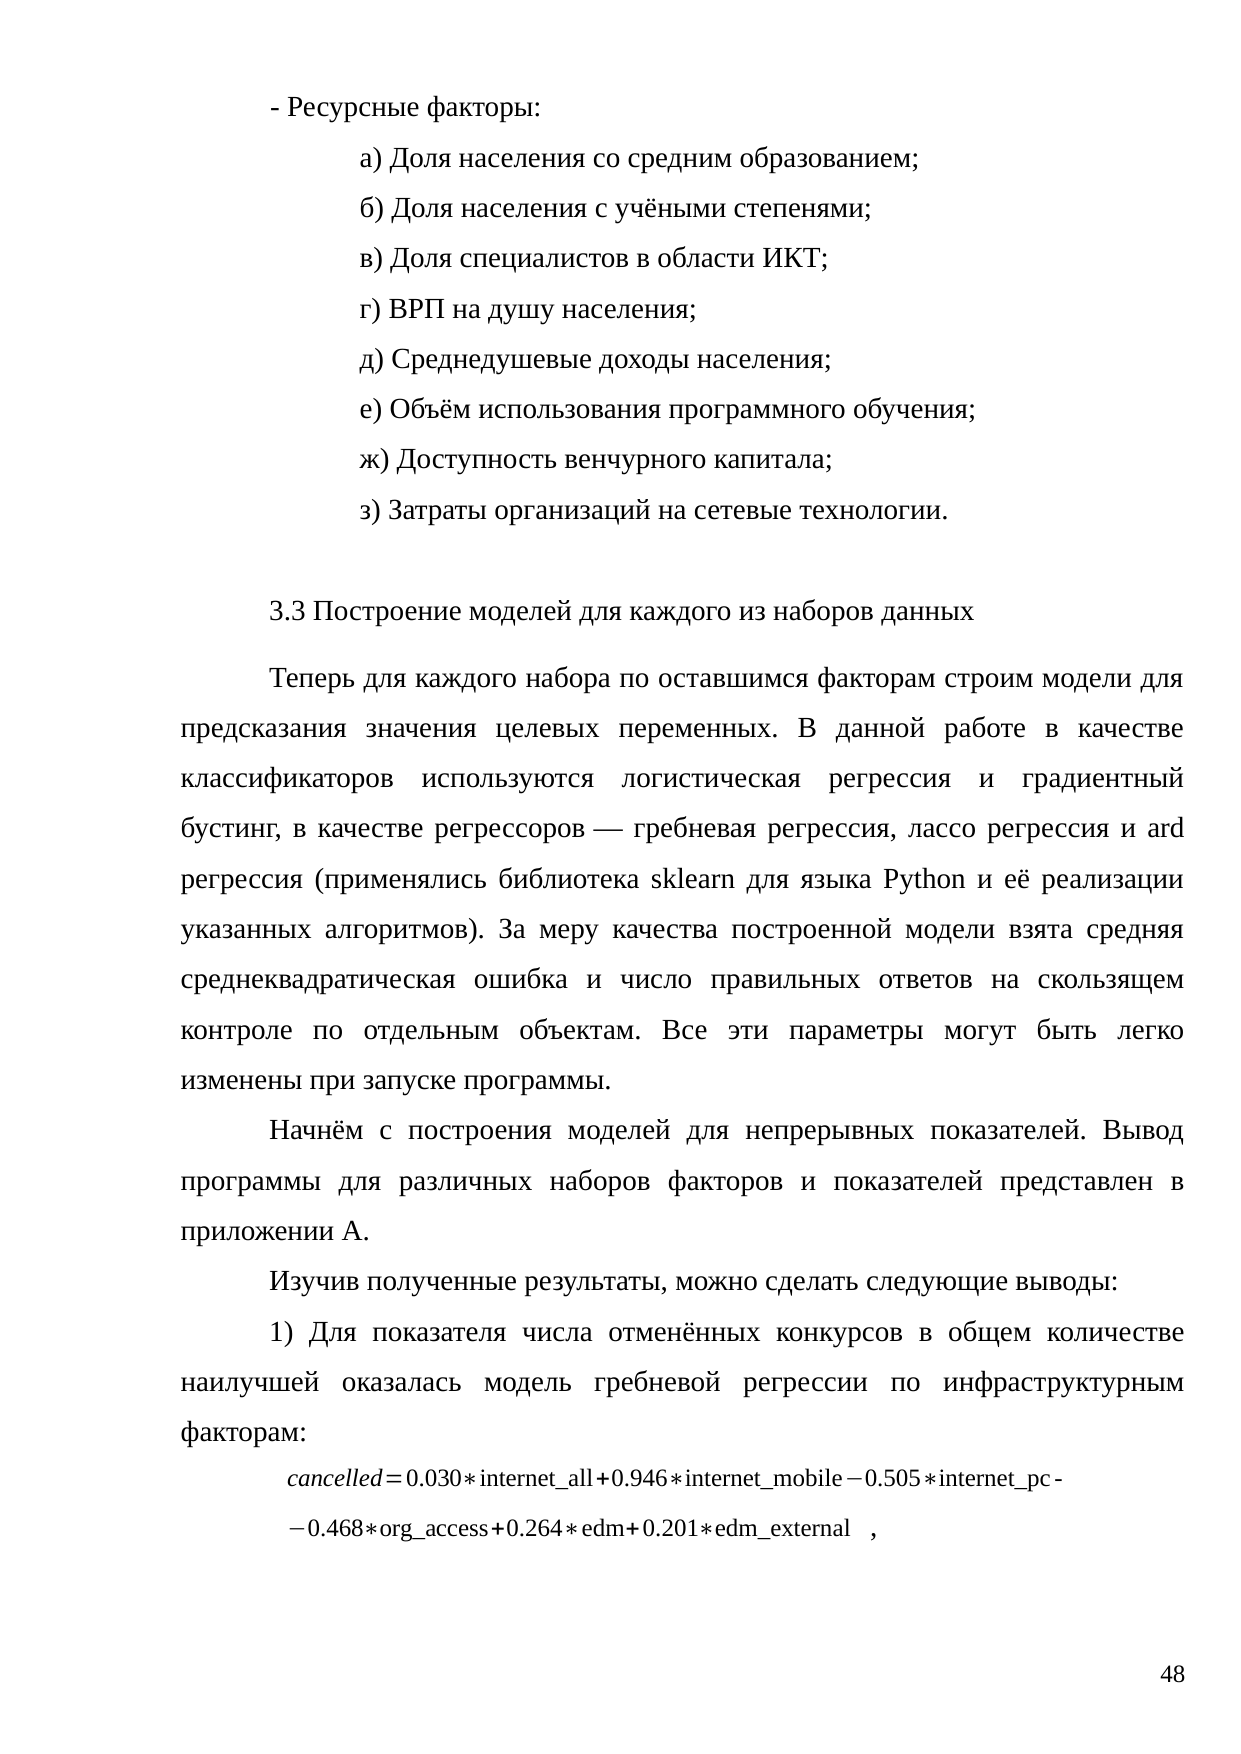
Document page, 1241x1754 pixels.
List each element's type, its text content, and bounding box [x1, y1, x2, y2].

text г) ВРП на душу населения; [180, 291, 1185, 324]
text з) Затраты организаций на сетевые технологии. [180, 492, 1185, 526]
text 1) Для показателя числа отменённых конкурсов в общем количестве наилучшей оказалась модель гребневой регрессии по инфраструктурным факторам: [180, 1314, 1185, 1448]
text Начнём с построения моделей для непрерывных показателей. Вывод программы для различных наборов факторов и показателей представлен в приложении А. [180, 1112, 1185, 1247]
text Изучив полученные результаты, можно сделать следующие выводы: [180, 1263, 1185, 1297]
text е) Объём использования программного обучения; [180, 391, 1185, 425]
text в) Доля специалистов в области ИКТ; [180, 240, 1185, 274]
text 3.3 Построение моделей для каждого из наборов данных [180, 593, 1185, 626]
text - Ресурсные факторы: [180, 89, 1185, 123]
text а) Доля населения со средним образованием; [180, 140, 1185, 173]
text Теперь для каждого набора по оставшимся факторам строим модели для предсказания значения целевых переменных. В данной работе в качестве классификаторов используются логистическая регрессия и градиентный бустинг, в качестве регрессоров — гребневая регрессия, лассо регрессия и ard регрессия (применялись библиотека sklearn для языка Python и её реализации указанных алгоритмов). За меру качества построенной модели взята средняя среднеквадратическая ошибка и число правильных ответов на скользящем контроле по отдельным объектам. Все эти параметры могут быть легко изменены при запуске программы. [180, 660, 1185, 1096]
text ж) Доступность венчурного капитала; [180, 442, 1185, 475]
text , [180, 1509, 1185, 1543]
text д) Среднедушевые доходы населения; [180, 341, 1185, 374]
text б) Доля населения с учёными степенями; [180, 190, 1185, 224]
